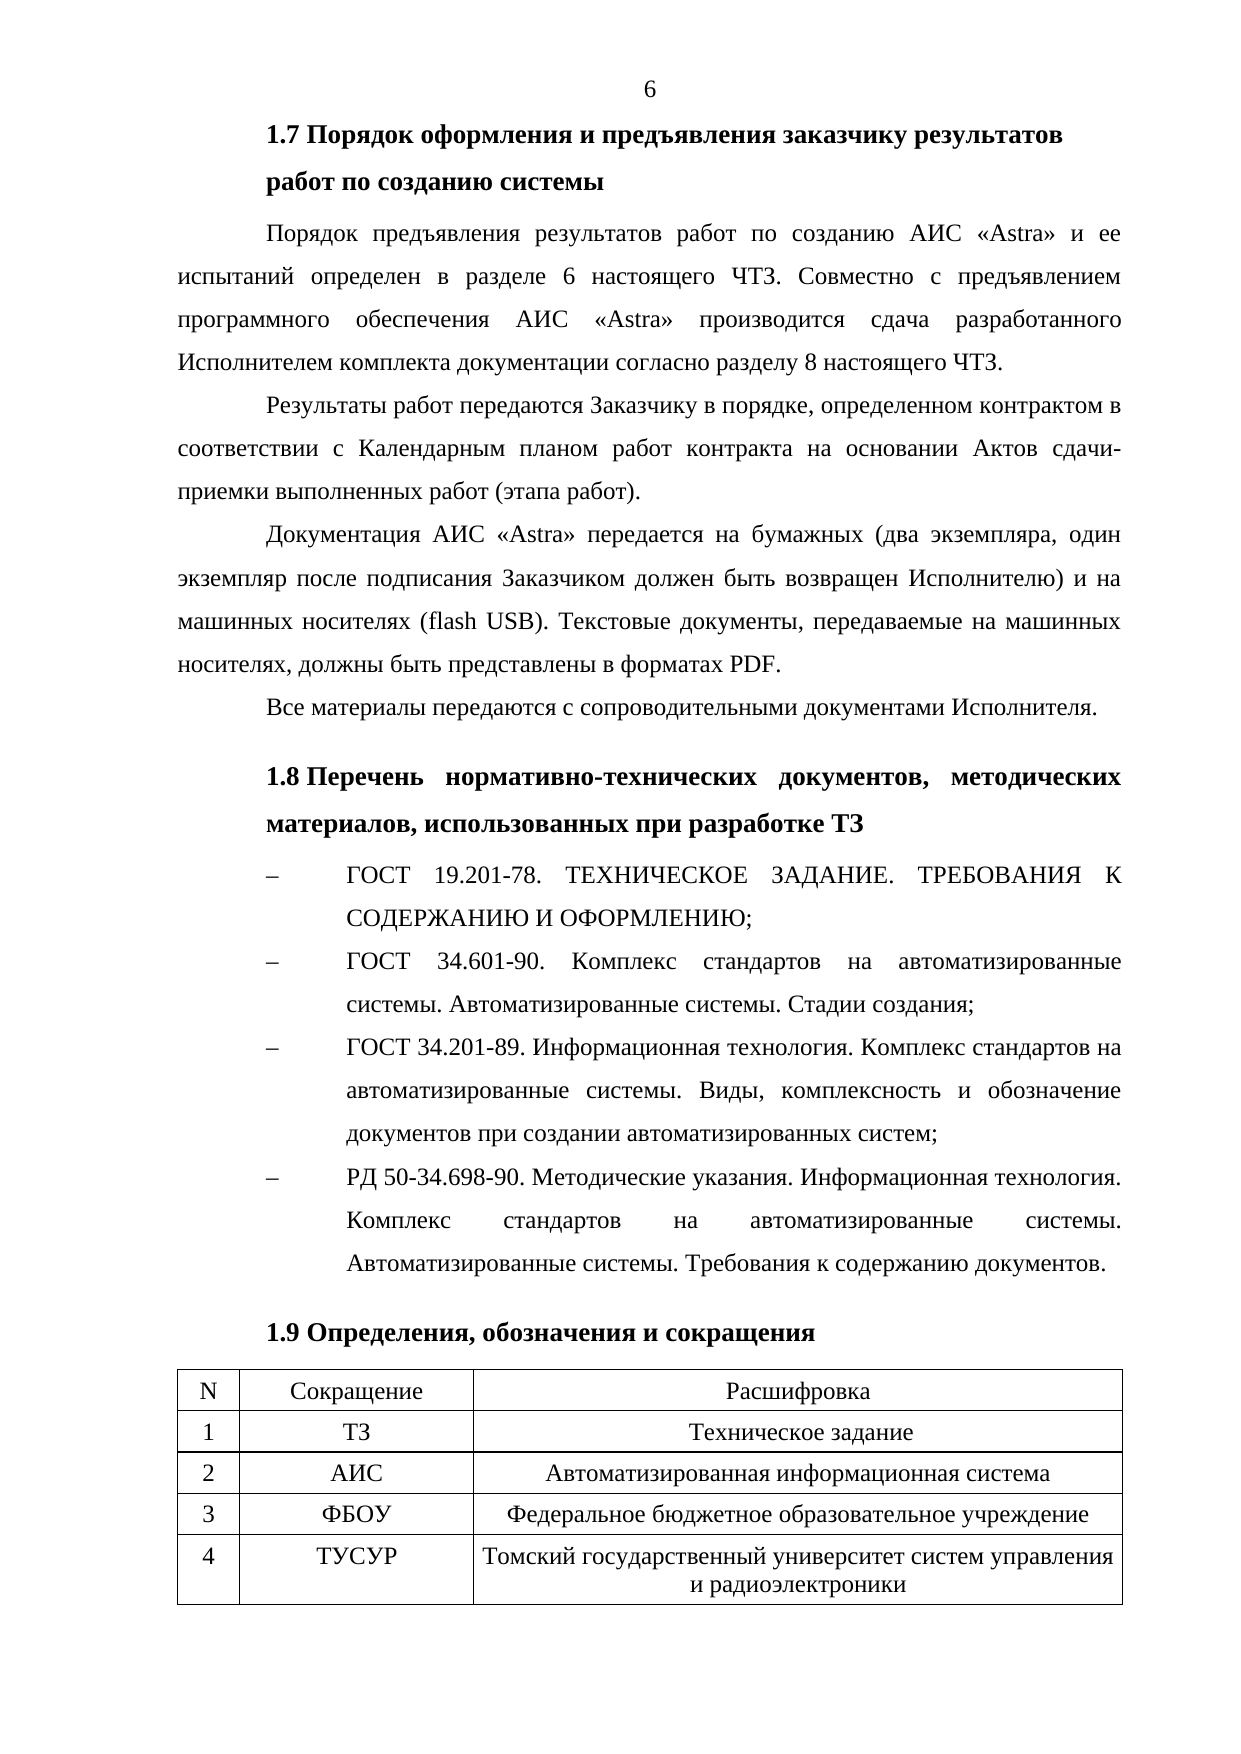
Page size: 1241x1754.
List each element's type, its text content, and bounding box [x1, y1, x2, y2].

list ГОСТ 34.201-89. Информационная технология. Комплекс стандартов на автоматизированные системы. Виды, комплексность и обозначение документов при создании автоматизированных систем; [266, 1032, 1122, 1147]
table_header Расшифровка [474, 1370, 1122, 1410]
table_cell 3 [178, 1494, 239, 1534]
table_cell ТЗ [240, 1411, 473, 1451]
text Все материалы передаются с сопроводительными документами Исполнителя. [177, 692, 1122, 721]
table_cell 1 [178, 1411, 239, 1451]
subtitle Перечень нормативно-технических документов, методических материалов, использованных при разработке ТЗ [266, 760, 1122, 838]
table_cell Техническое задание [474, 1411, 1122, 1451]
table_cell Автоматизированная информационная система [474, 1453, 1122, 1493]
table_cell 2 [178, 1453, 239, 1493]
list ГОСТ 34.601-90. Комплекс стандартов на автоматизированные системы. Автоматизированные системы. Стадии создания; [266, 946, 1122, 1018]
table_cell 4 [178, 1535, 239, 1604]
subtitle Порядок оформления и предъявления заказчику результатов работ по созданию системы [266, 118, 1122, 196]
table_header N [178, 1370, 239, 1410]
text Документация АИС «Astra» передается на бумажных (два экземпляра, один экземпляр после подписания Заказчиком должен быть возвращен Исполнителю) и на машинных носителях (flash USB). Текстовые документы, передаваемые на машинных носителях, должны быть представлены в форматах PDF. [177, 519, 1122, 678]
subtitle Определения, обозначения и сокращения [266, 1316, 1122, 1347]
table_cell АИС [240, 1453, 473, 1493]
table_cell Федеральное бюджетное образовательное учреждение [474, 1494, 1122, 1534]
table_header Сокращение [240, 1370, 473, 1410]
list ГОСТ 19.201-78. ТЕХНИЧЕСКОЕ ЗАДАНИЕ. ТРЕБОВАНИЯ К СОДЕРЖАНИЮ И ОФОРМЛЕНИЮ; [266, 860, 1122, 932]
text Результаты работ передаются Заказчику в порядке, определенном контрактом в соответствии с Календарным планом работ контракта на основании Актов сдачи-приемки выполненных работ (этапа работ). [177, 390, 1122, 505]
table_cell ФБОУ [240, 1494, 473, 1534]
list РД 50-34.698-90. Методические указания. Информационная технология. Комплекс стандартов на автоматизированные системы. Автоматизированные системы. Требования к содержанию документов. [266, 1162, 1122, 1277]
table_cell Томский государственный университет систем управления и радиоэлектроники [474, 1535, 1122, 1604]
table_cell ТУСУР [240, 1535, 473, 1604]
text Порядок предъявления результатов работ по созданию АИС «Astra» и ее испытаний определен в разделе 6 настоящего ЧТЗ. Совместно с предъявлением программного обеспечения АИС «Astra» производится сдача разработанного Исполнителем комплекта документации согласно разделу 8 настоящего ЧТЗ. [177, 218, 1122, 376]
